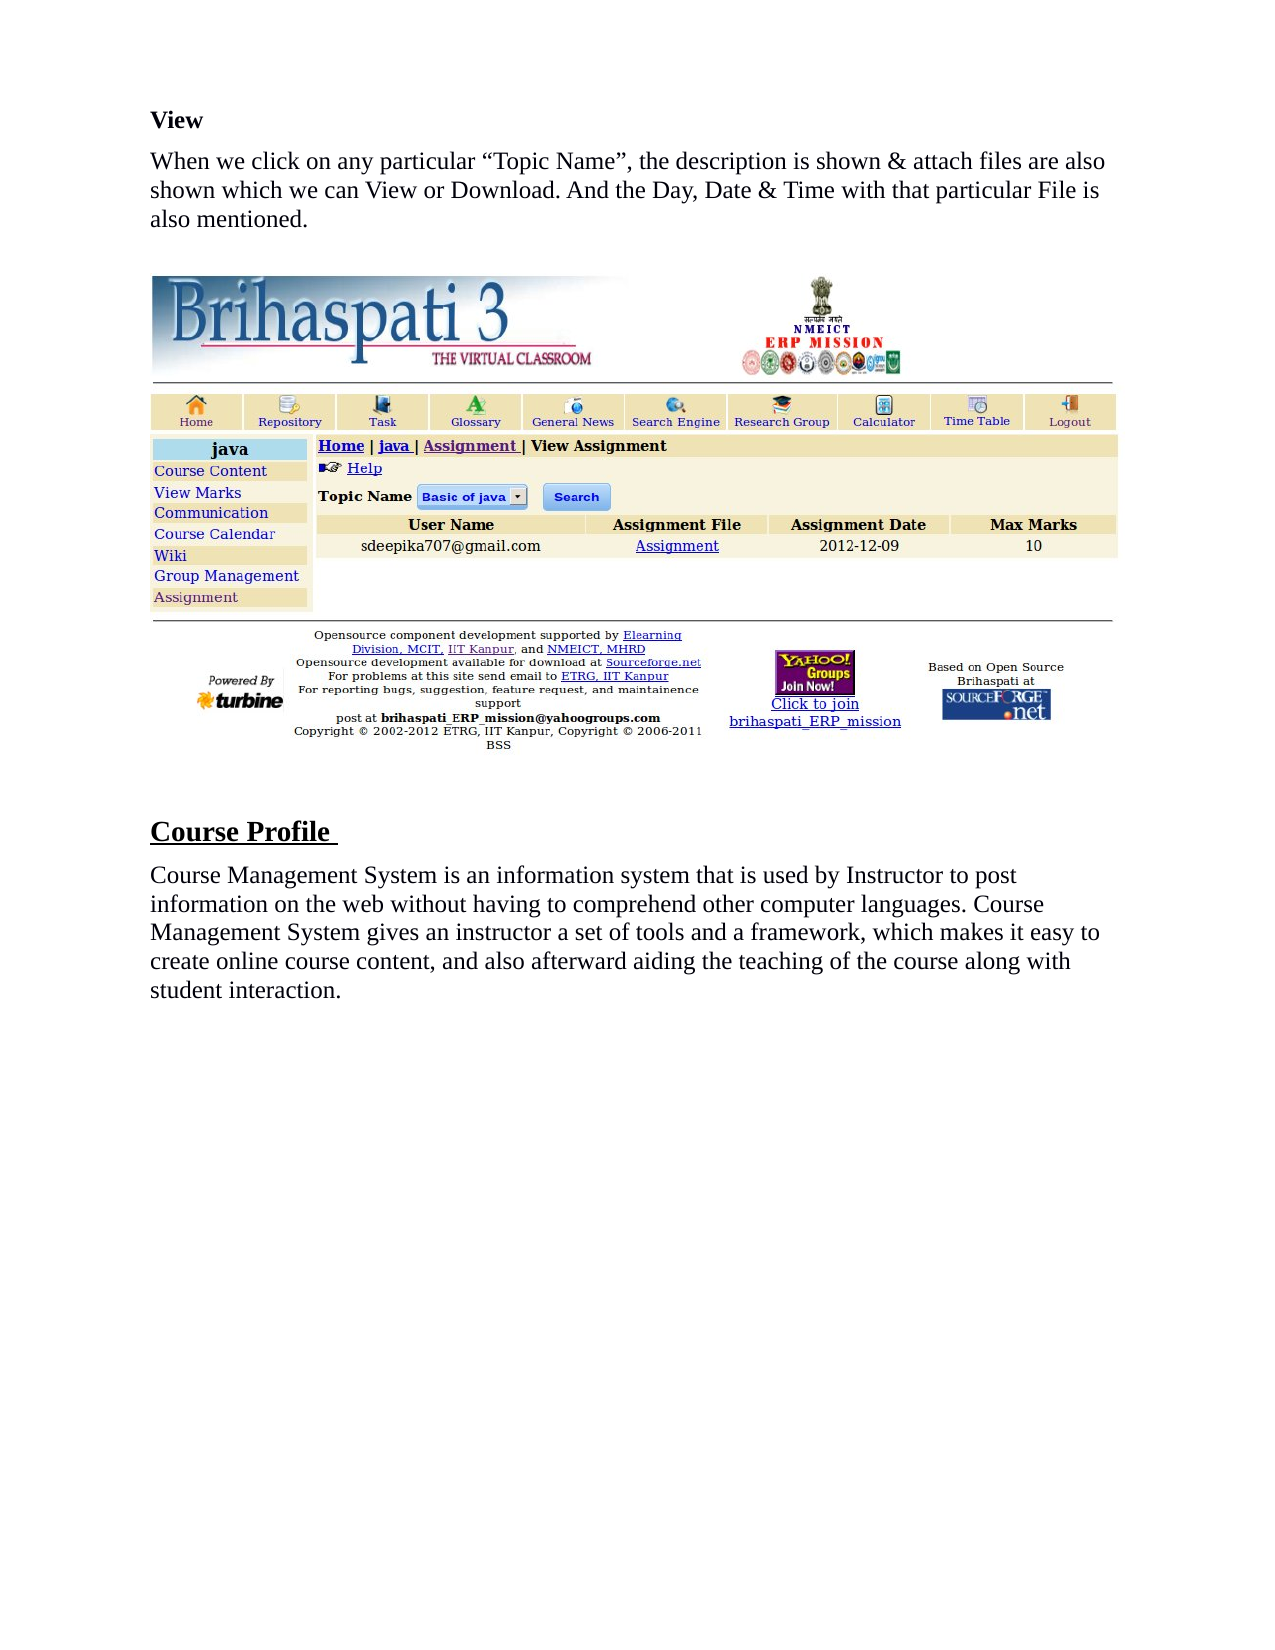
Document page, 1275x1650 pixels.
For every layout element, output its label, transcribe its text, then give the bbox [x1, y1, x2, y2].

text Course Profile [150, 814, 1125, 847]
picture [150, 273, 1125, 757]
text View [150, 105, 1125, 134]
text When we click on any particular “Topic Name”, the description is shown & attach files are also shown which we can View or Download. And the Day, Date & Time with that particular File is also mentioned. [150, 146, 1125, 232]
text Course Management System is an information system that is used by Instructor to post information on the web without having to comprehend other computer languages. Course Management System gives an instructor a set of tools and a framework, which makes it easy to create online course content, and also afterward aiding the teaching of the course along with student interaction. [150, 860, 1125, 1004]
